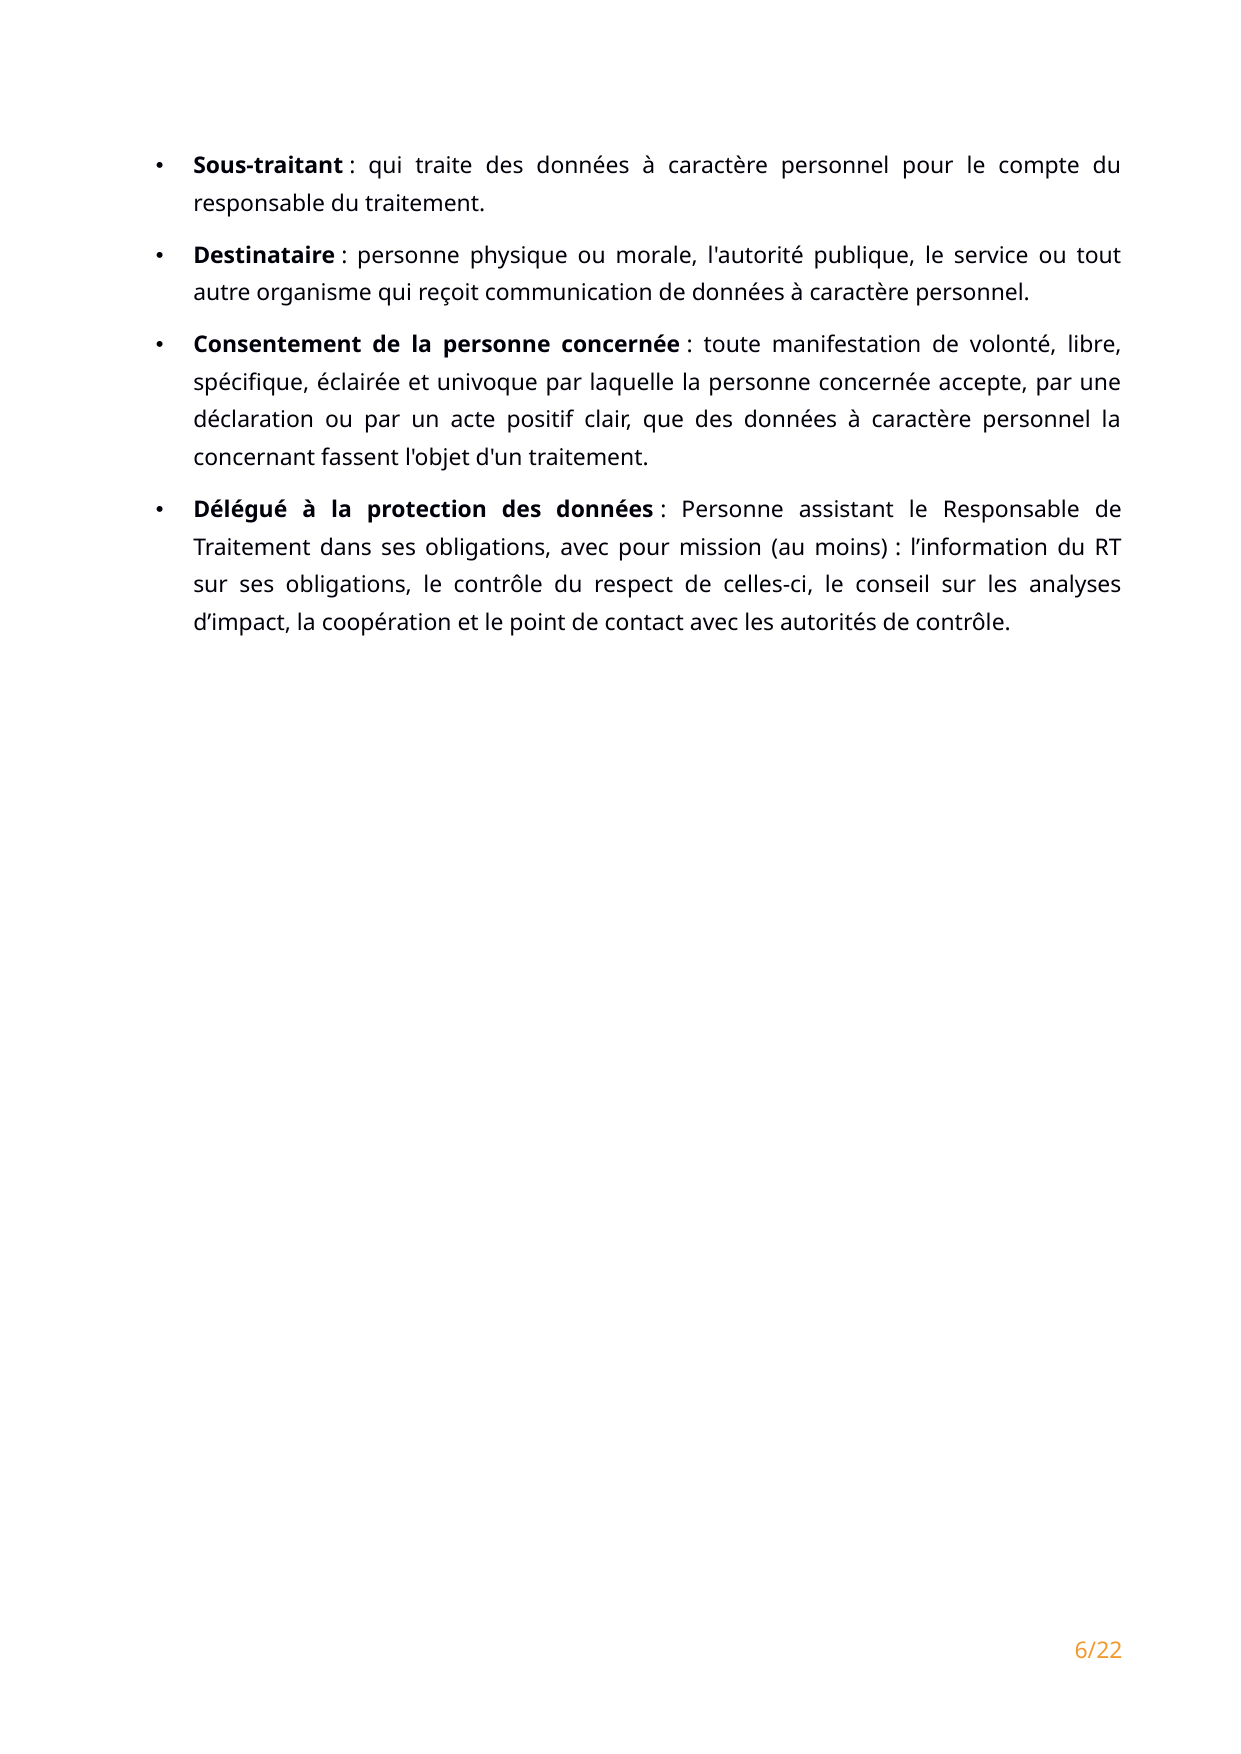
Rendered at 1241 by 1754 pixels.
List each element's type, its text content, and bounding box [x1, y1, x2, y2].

list Destinataire : personne physique ou morale, l'autorité publique, le service ou tout autre organisme qui reçoit communication de données à caractère personnel. [156, 239, 1122, 308]
list Délégué à la protection des données : Personne assistant le Responsable de Traitement dans ses obligations, avec pour mission (au moins) : l’information du RT sur ses obligations, le contrôle du respect de celles-ci, le conseil sur les analyses d’impact, la coopération et le point de contact avec les autorités de contrôle. [156, 493, 1122, 637]
list Consentement de la personne concernée : toute manifestation de volonté, libre, spécifique, éclairée et univoque par laquelle la personne concernée accepte, par une déclaration ou par un acte positif clair, que des données à caractère personnel la concernant fassent l'objet d'un traitement. [156, 328, 1122, 472]
list Sous-traitant : qui traite des données à caractère personnel pour le compte du responsable du traitement. [156, 149, 1122, 218]
